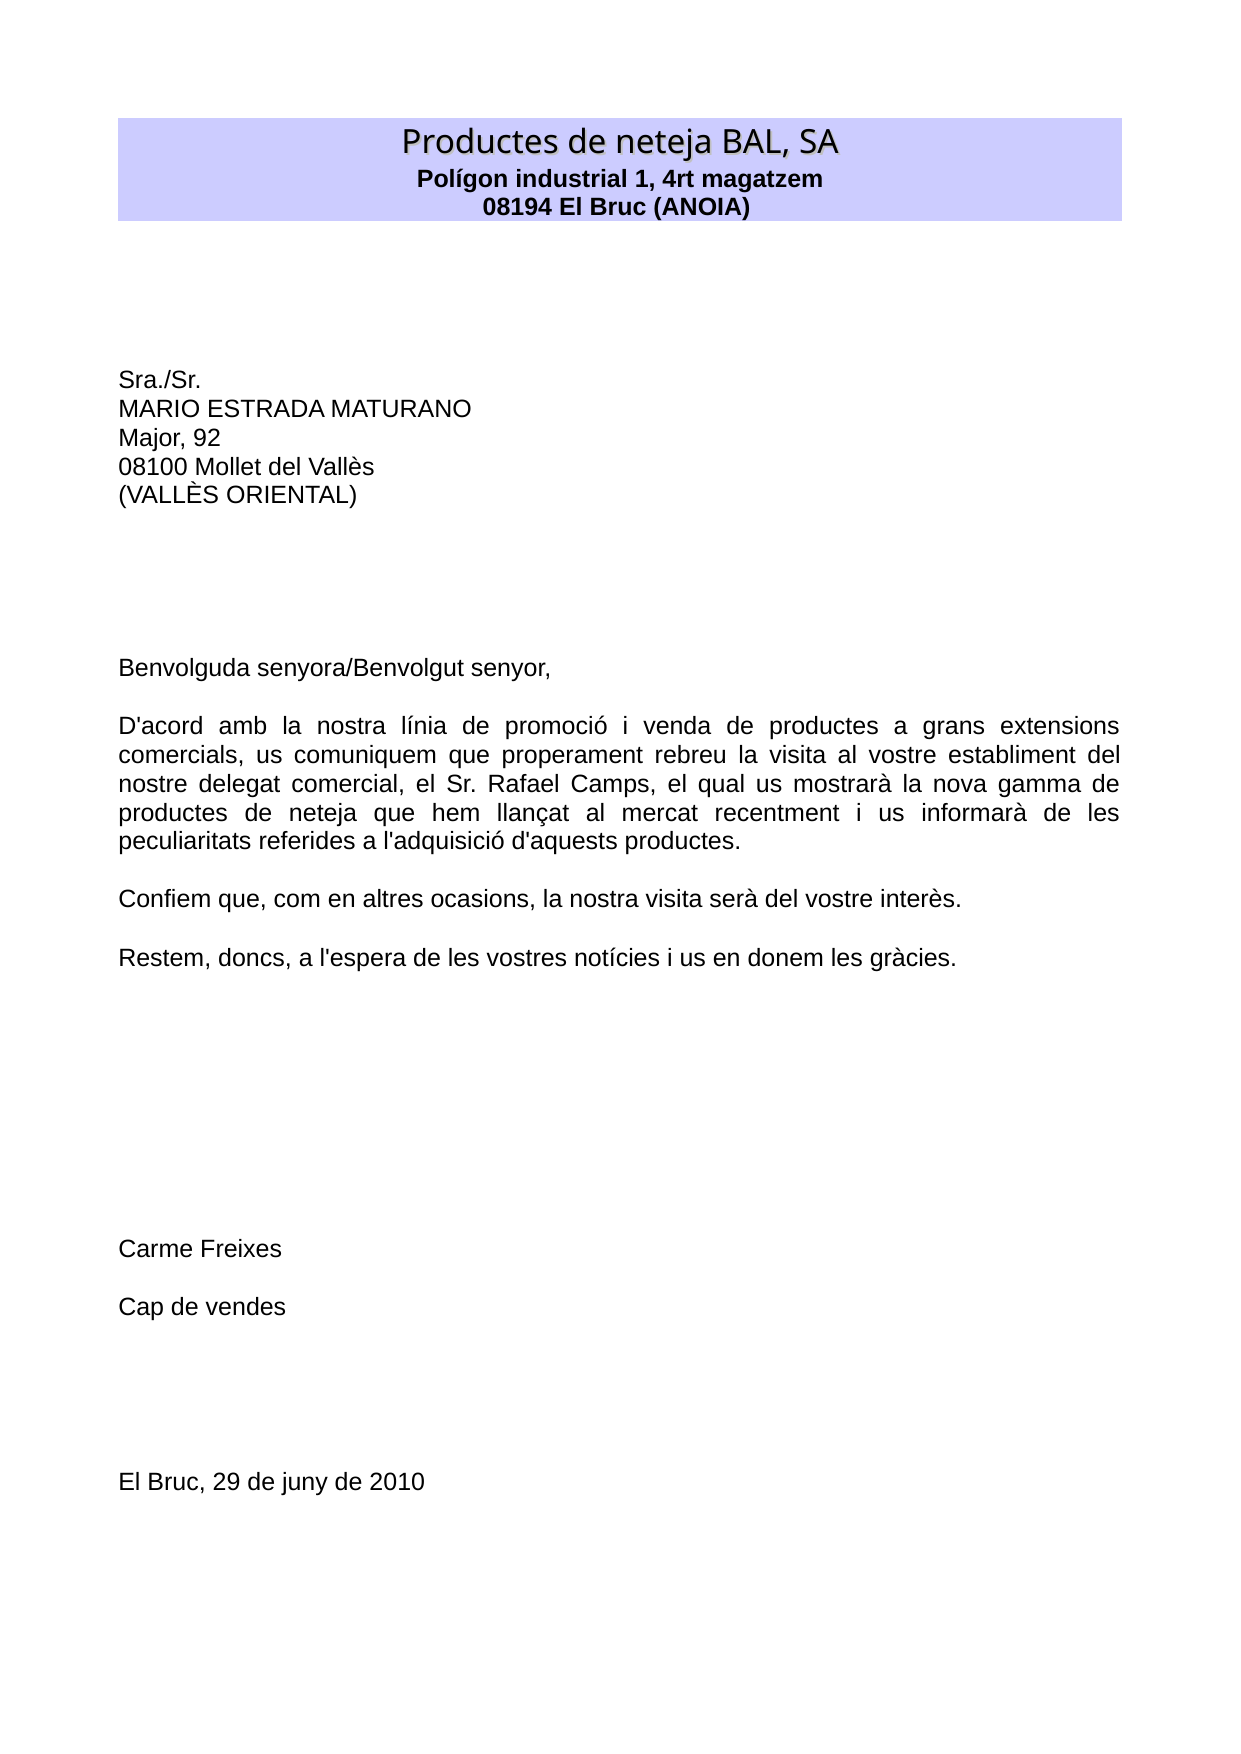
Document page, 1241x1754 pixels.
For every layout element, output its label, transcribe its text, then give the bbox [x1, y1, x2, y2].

text D'acord amb la nostra línia de promoció i venda de productes a grans extensions comercials, us comuniquem que properament rebreu la visita al vostre establiment del nostre delegat comercial, el Sr. Rafael Camps, el qual us mostrarà la nova gamma de productes de neteja que hem llançat al mercat recentment i us informarà de les peculiaritats referides a l'adquisició d'aquests productes. [118, 711, 1122, 855]
text Benvolguda senyora/Benvolgut senyor, [118, 653, 1122, 682]
text El Bruc, 29 de juny de 2010 [118, 1467, 1122, 1496]
text Restem, doncs, a l'espera de les vostres notícies i us en donem les gràcies. [118, 943, 1122, 971]
text Productes de neteja BAL, SA Polígon industrial 1, 4rt magatzem 08194 El Bruc (ANOIA) [118, 118, 1122, 221]
text Confiem que, com en altres ocasions, la nostra visita serà del vostre interès. [118, 884, 1122, 913]
text Sra./Sr. [118, 366, 1122, 394]
text (VALLÈS ORIENTAL) [118, 481, 1122, 509]
text MARIO ESTRADA MATURANO [118, 394, 1122, 423]
text Major, 92 [118, 423, 1122, 452]
text 08100 Mollet del Vallès [118, 452, 1122, 481]
text Carme Freixes [118, 1234, 1122, 1263]
text Cap de vendes [118, 1292, 1122, 1321]
